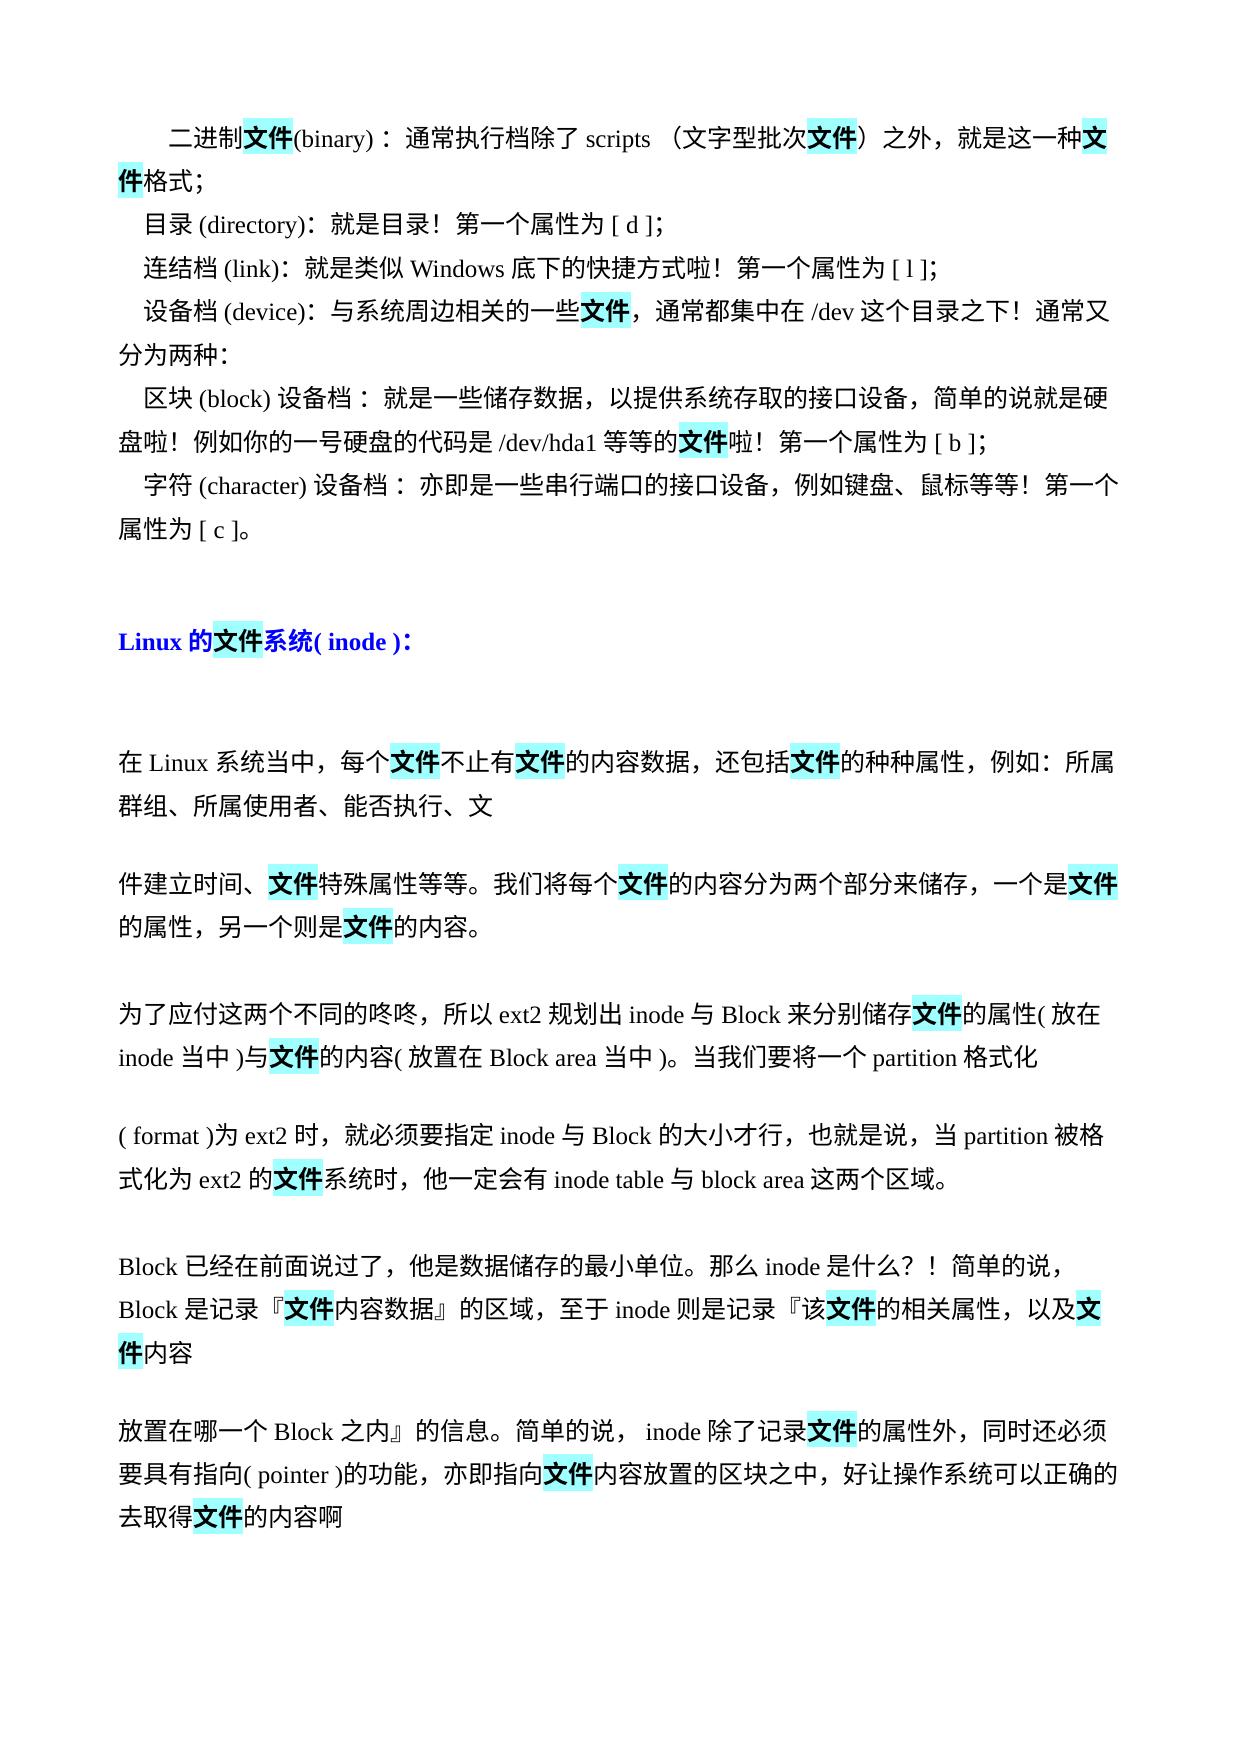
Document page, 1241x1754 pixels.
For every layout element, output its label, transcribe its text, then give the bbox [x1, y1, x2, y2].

text 二进制文件(binary) ：通常执行档除了 scripts （文字型批次文件）之外，就是这一种文件格式； 目录 (directory)：就是目录！第一个属性为 [ d ]； 连结档 (link)：就是类似 Windows 底下的快捷方式啦！第一个属性为 [ l ]； 设备档 (device)：与系统周边相关的一些文件，通常都集中在 /dev 这个目录之下！通常又分为两种： 区块 (block) 设备档 ：就是一些储存数据，以提供系统存取的接口设备，简单的说就是硬盘啦！例如你的一号硬盘的代码是 /dev/hda1 等等的文件啦！第一个属性为 [ b ]； 字符 (character) 设备档 ：亦即是一些串行端口的接口设备，例如键盘、鼠标等等！第一个属性为 [ c ]。 Linux 的文件系统( inode )： 在 Linux 系统当中，每个文件不止有文件的内容数据，还包括文件的种种属性，例如：所属群组、所属使用者、能否执行、文 件建立时间、文件特殊属性等等。我们将每个文件的内容分为两个部分来储存，一个是文件的属性，另一个则是文件的内容。 为了应付这两个不同的咚咚，所以 ext2 规划出 inode 与 Block 来分别储存文件的属性( 放在 inode 当中 )与文件的内容( 放置在 Block area 当中 )。当我们要将一个 partition 格式化 ( format )为 ext2 时，就必须要指定 inode 与 Block 的大小才行，也就是说，当 partition 被格式化为 ext2 的文件系统时，他一定会有 inode table 与 block area 这两个区域。 Block 已经在前面说过了，他是数据储存的最小单位。那么 inode 是什么？！简单的说， Block 是记录『文件内容数据』的区域，至于 inode 则是记录『该文件的相关属性，以及文件内容 放置在哪一个 Block 之内』的信息。简单的说， inode 除了记录文件的属性外，同时还必须要具有指向( pointer )的功能，亦即指向文件内容放置的区块之中，好让操作系统可以正确的去取得文件的内容啊 [118, 118, 1122, 1534]
